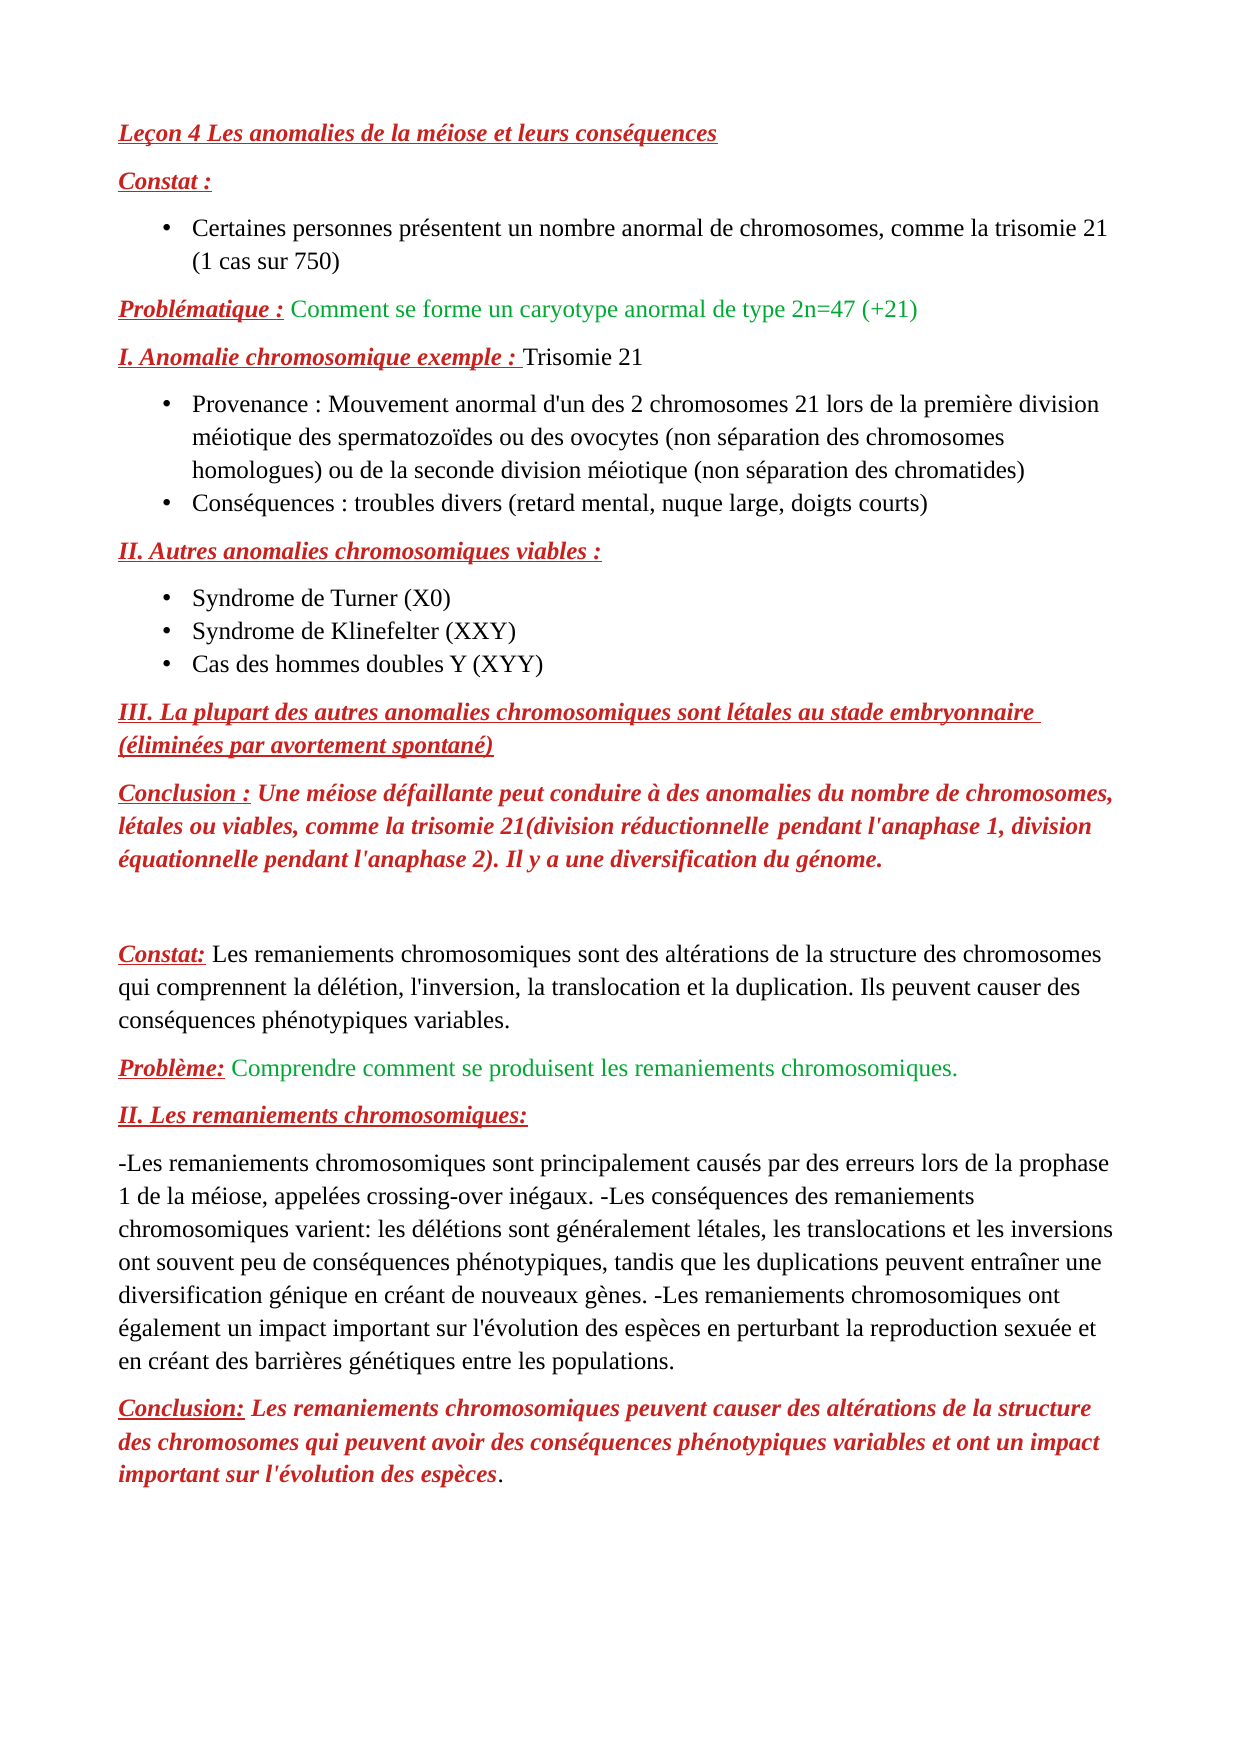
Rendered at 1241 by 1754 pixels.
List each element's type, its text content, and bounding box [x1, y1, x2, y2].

text II. Les remaniements chromosomiques: [118, 1100, 1122, 1129]
list Provenance : Mouvement anormal d'un des 2 chromosomes 21 lors de la première division méiotique des spermatozoïdes ou des ovocytes (non séparation des chromosomes homologues) ou de la seconde division méiotique (non séparation des chromatides) [162, 389, 1122, 484]
text -Les remaniements chromosomiques sont principalement causés par des erreurs lors de la prophase 1 de la méiose, appelées crossing-over inégaux. -Les conséquences des remaniements chromosomiques varient: les délétions sont généralement létales, les translocations et les inversions ont souvent peu de conséquences phénotypiques, tandis que les duplications peuvent entraîner une diversification génique en créant de nouveaux gènes. -Les remaniements chromosomiques ont également un impact important sur l'évolution des espèces en perturbant la reproduction sexuée et en créant des barrières génétiques entre les populations. [118, 1148, 1122, 1375]
text Constat: Les remaniements chromosomiques sont des altérations de la structure des chromosomes qui comprennent la délétion, l'inversion, la translocation et la duplication. Ils peuvent causer des conséquences phénotypiques variables. [118, 939, 1122, 1034]
text Problématique : Comment se forme un caryotype anormal de type 2n=47 (+21) [118, 294, 1122, 323]
list Conséquences : troubles divers (retard mental, nuque large, doigts courts) [162, 488, 1122, 517]
text Problème: Comprendre comment se produisent les remaniements chromosomiques. [118, 1053, 1122, 1081]
text II. Autres anomalies chromosomiques viables : [118, 536, 1122, 564]
list Certaines personnes présentent un nombre anormal de chromosomes, comme la trisomie 21 (1 cas sur 750) [162, 213, 1122, 275]
text Conclusion: Les remaniements chromosomiques peuvent causer des altérations de la structure des chromosomes qui peuvent avoir des conséquences phénotypiques variables et ont un impact important sur l'évolution des espèces. [118, 1393, 1122, 1488]
list Cas des hommes doubles Y (XYY) [162, 649, 1122, 678]
text III. La plupart des autres anomalies chromosomiques sont létales au stade embryonnaire (éliminées par avortement spontané) [118, 697, 1122, 759]
text Constat : [118, 166, 1122, 194]
text Leçon 4 Les anomalies de la méiose et leurs conséquences [118, 118, 1122, 147]
text Conclusion : Une méiose défaillante peut conduire à des anomalies du nombre de chromosomes, létales ou viables, comme la trisomie 21(division réductionnelle pendant l'anaphase 1, division équationnelle pendant l'anaphase 2). Il y a une diversification du génome. [118, 778, 1122, 872]
list Syndrome de Turner (X0) [162, 583, 1122, 612]
list Syndrome de Klinefelter (XXY) [162, 616, 1122, 645]
text I. Anomalie chromosomique exemple : Trisomie 21 [118, 342, 1122, 370]
